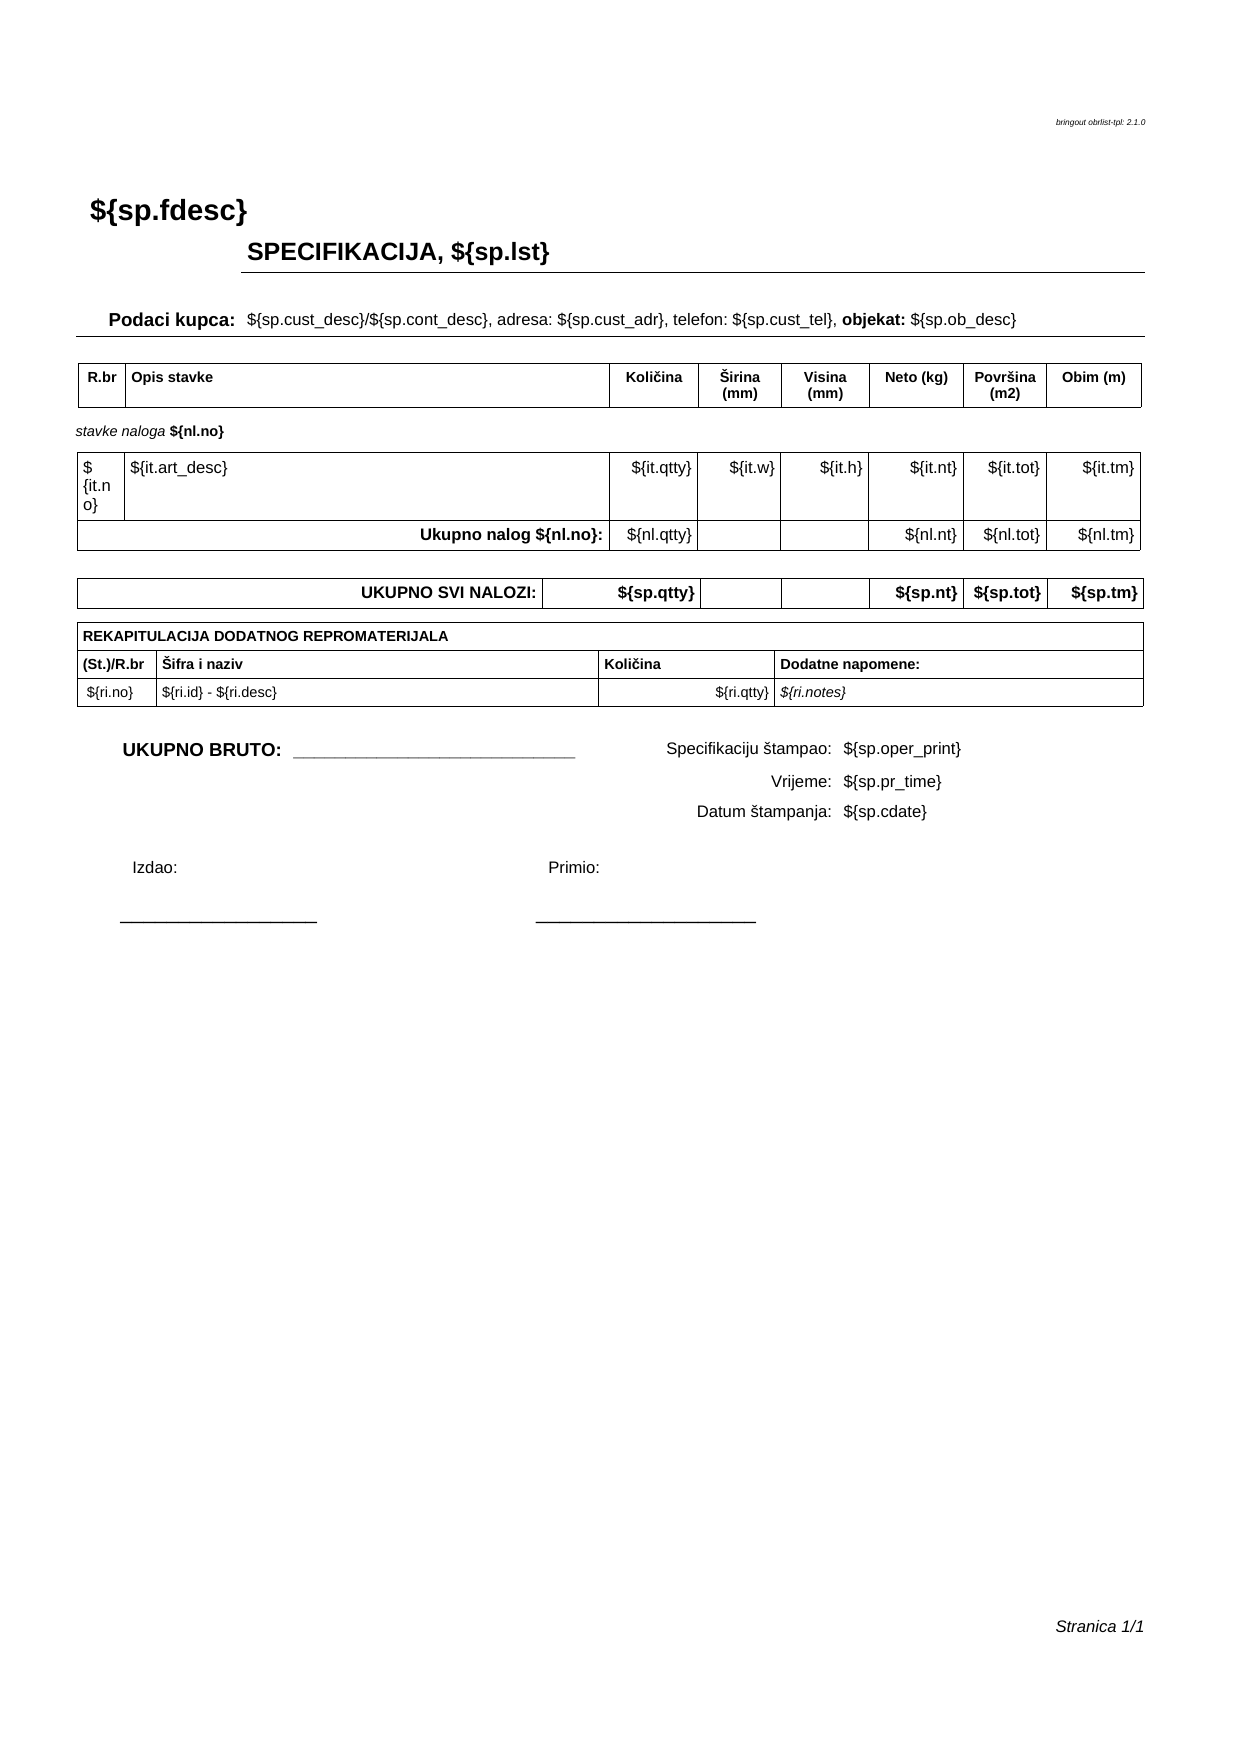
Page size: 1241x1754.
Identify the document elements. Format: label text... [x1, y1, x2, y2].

table_cell ${nl.nt} [869, 521, 963, 550]
table_cell [610, 766, 631, 796]
text @text:section [#list specifikacija.spec as sp] @/text:section [/#list] [57, 157, 1145, 176]
table_header ${sp.nt} [870, 579, 963, 608]
table_cell [288, 796, 591, 826]
text @text:section [#list sp.nalog as nl] @/text:section [/#list] stavke naloga ${nl.no} [57, 421, 1145, 440]
table_cell [77, 796, 287, 826]
table_cell (St.)/R.br [78, 651, 156, 678]
table_cell [76, 272, 241, 304]
table_header Širina (mm) [699, 364, 781, 407]
table_cell [698, 521, 780, 550]
table_cell ${sp.pr_time} [838, 766, 1053, 796]
table_header Opis stavke [126, 364, 609, 407]
table_cell Podaci kupca: [76, 304, 241, 336]
table_header ${it.w} [698, 453, 780, 520]
table_cell Datum štampanja: [631, 796, 837, 826]
table_cell @table:table-row [#list sp.rekap.item as ri] @/table:table-row [/#list] ${ri.no} [78, 679, 156, 706]
table_cell Ukupno nalog ${nl.no}: [78, 521, 609, 550]
text _________________ ___________________ [57, 901, 1155, 924]
table_header ${sp.tm} [1048, 579, 1143, 608]
table_cell [76, 232, 241, 272]
table_cell ${ri.id} - ${ri.desc} [157, 679, 598, 706]
table_cell Vrijeme: [631, 766, 837, 796]
table_header ${it.art_desc} [125, 453, 609, 520]
table_cell ${nl.tot} [964, 521, 1046, 550]
table_header @table:table-row [#list nl.item as it] @/table:table-row [/#list]${it.no} [78, 453, 124, 520]
table_cell [288, 766, 591, 796]
table_header Neto (kg) [870, 364, 963, 407]
table_cell [591, 796, 609, 826]
table_cell [241, 273, 1145, 304]
table_cell Količina [599, 651, 774, 678]
table_header [701, 579, 781, 608]
table_header ${sp.tot} [964, 579, 1047, 608]
table_cell ${nl.tm} [1047, 521, 1140, 550]
table_header ${sp.oper_print} [838, 734, 1053, 766]
table_cell [77, 766, 287, 796]
table_header [610, 734, 631, 766]
table_header [591, 734, 609, 766]
table_header ${it.h} [781, 453, 868, 520]
table_cell [781, 521, 868, 550]
table_cell ${sp.cdate} [838, 796, 1053, 826]
table_header UKUPNO BRUTO: [77, 734, 287, 766]
table_header [782, 579, 869, 608]
table_cell ${ri.qtty} [599, 679, 774, 706]
table_header ${sp.fdesc} [76, 188, 1145, 232]
table_cell ${sp.cust_desc}/${sp.cont_desc}, adresa: ${sp.cust_adr}, telefon: ${sp.cust_tel}, objekat: ${sp.ob_desc} [241, 304, 1145, 336]
text Izdao: Primio: [57, 854, 1145, 877]
table_header ___________________________ [288, 734, 591, 766]
table_header Površina (m2) [964, 364, 1046, 407]
table_cell Dodatne napomene: [775, 651, 1143, 678]
table_header UKUPNO SVI NALOZI: [78, 579, 542, 608]
table_cell Šifra i naziv [157, 651, 598, 678]
table_cell ${nl.qtty} [610, 521, 697, 550]
table_header R.br [79, 364, 125, 407]
table_header ${it.tm} [1047, 453, 1140, 520]
table_header Visina (mm) [782, 364, 869, 407]
table_cell [610, 796, 631, 826]
table_cell ${ri.notes} [775, 679, 1143, 706]
table_header REKAPITULACIJA DODATNOG REPROMATERIJALA [78, 623, 1143, 650]
table_header ${sp.qtty} [543, 579, 700, 608]
table_cell [591, 766, 609, 796]
table_header ${it.qtty} [610, 453, 697, 520]
table_cell SPECIFIKACIJA, ${sp.lst} [241, 232, 1145, 272]
table_header Količina [610, 364, 698, 407]
table_header Specifikaciju štampao: [631, 734, 837, 766]
table_header ${it.tot} [964, 453, 1046, 520]
table_header ${it.nt} [869, 453, 963, 520]
table_header Obim (m) [1047, 364, 1141, 407]
